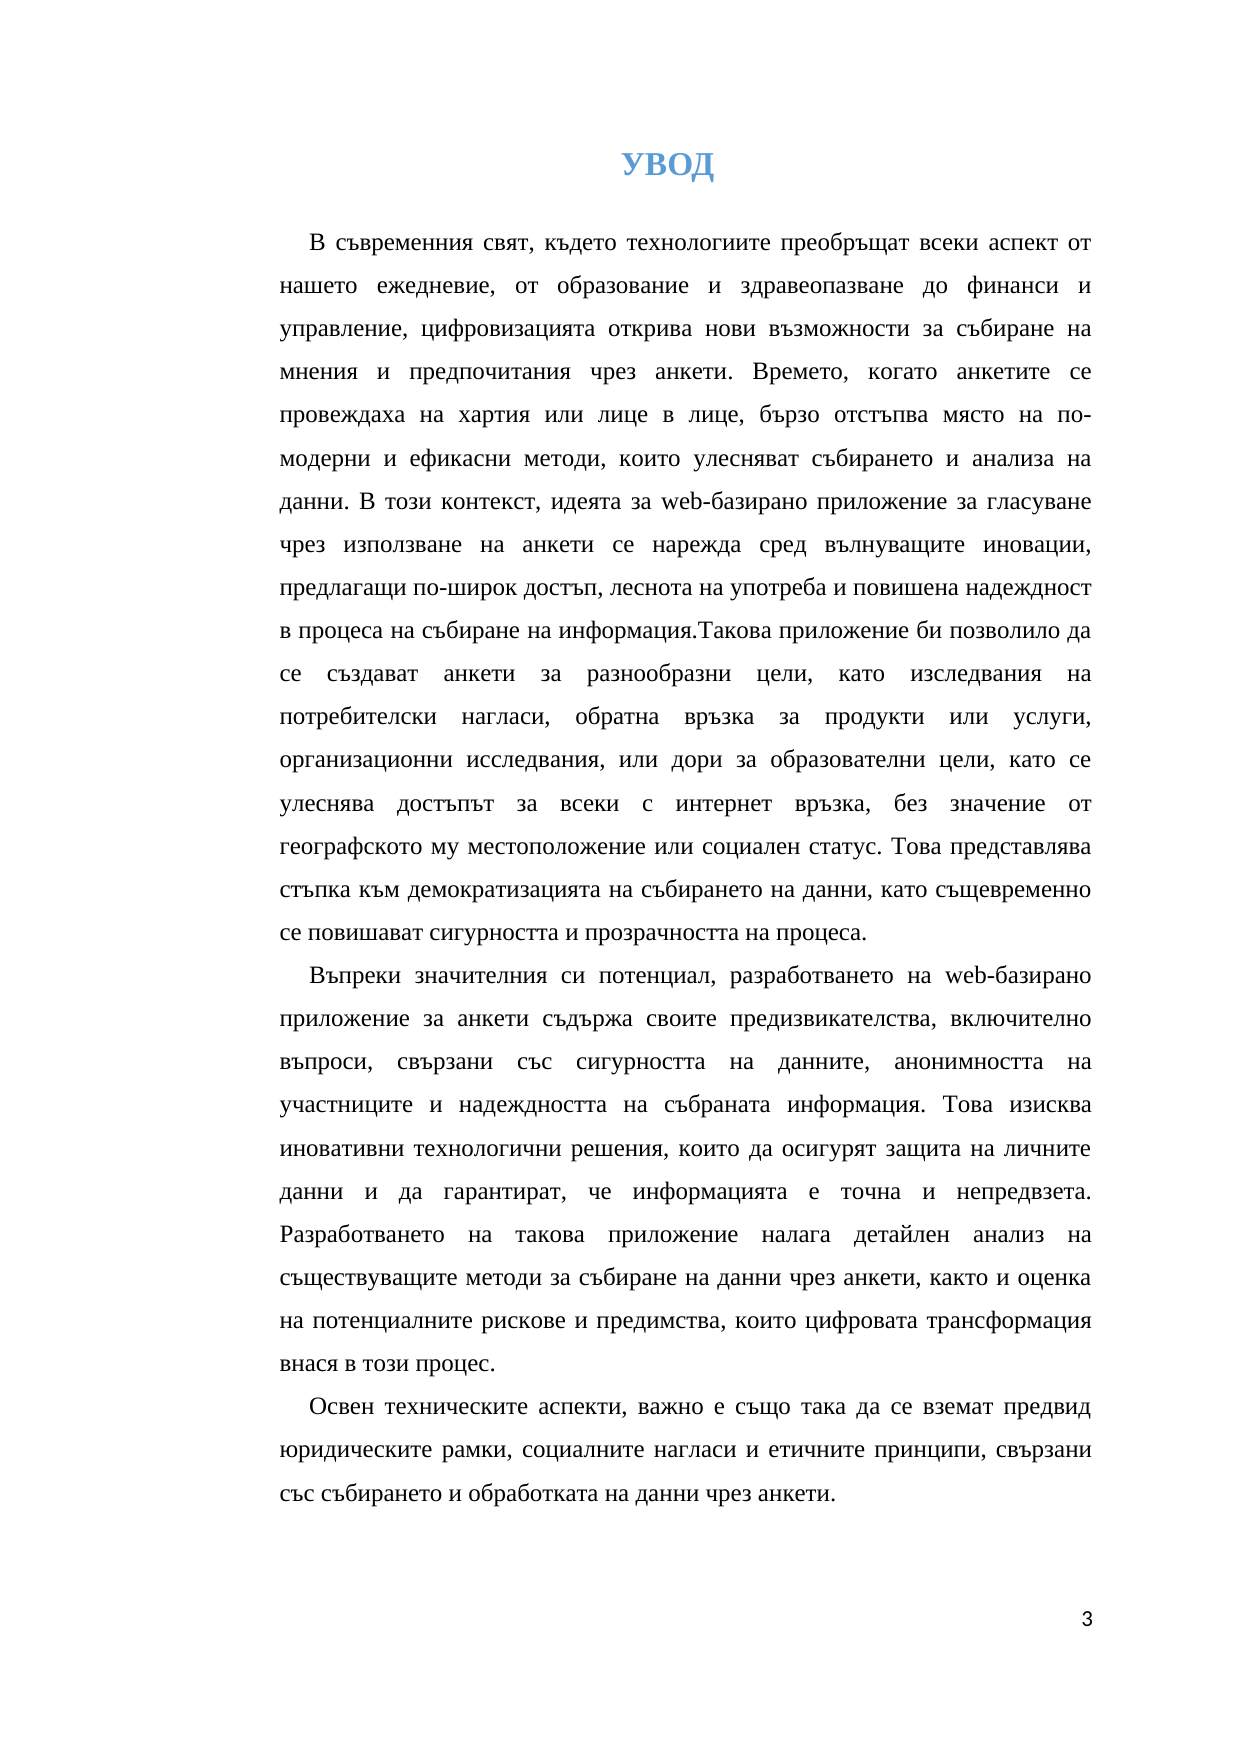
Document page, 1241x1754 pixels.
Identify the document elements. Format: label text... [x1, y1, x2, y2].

subtitle Увод [242, 144, 1092, 183]
text Освен техническите аспекти, важно е също така да се вземат предвид юридическите рамки, социалните нагласи и етичните принципи, свързани със събирането и обработката на данни чрез анкети. [279, 1391, 1092, 1506]
text В съвременния свят, където технологиите преобръщат всеки аспект от нашето ежедневие, от образование и здравеопазване до финанси и управление, цифровизацията открива нови възможности за събиране на мнения и предпочитания чрез анкети. Времето, когато анкетите се провеждаха на хартия или лице в лице, бързо отстъпва място на по-модерни и ефикасни методи, които улесняват събирането и анализа на данни. В този контекст, идеята за web-базирано приложение за гласуване чрез използване на анкети се нарежда сред вълнуващите иновации, предлагащи по-широк достъп, леснота на употреба и повишена надеждност в процеса на събиране на информация.Такова приложение би позволило да се създават анкети за разнообразни цели, като изследвания на потребителски нагласи, обратна връзка за продукти или услуги, организационни исследвания, или дори за образователни цели, като се улеснява достъпът за всеки с интернет връзка, без значение от географското му местоположение или социален статус. Това представлява стъпка към демократизацията на събирането на данни, като същевременно се повишават сигурността и прозрачността на процеса. [279, 227, 1092, 946]
text Въпреки значителния си потенциал, разработването на web-базирано приложение за анкети съдържа своите предизвикателства, включително въпроси, свързани със сигурността на данните, анонимността на участниците и надеждността на събраната информация. Това изисква иновативни технологични решения, които да осигурят защита на личните данни и да гарантират, че информацията е точна и непредвзета. Разработването на такова приложение налага детайлен анализ на съществуващите методи за събиране на данни чрез анкети, както и оценка на потенциалните рискове и предимства, които цифровата трансформация внася в този процес. [279, 960, 1092, 1377]
